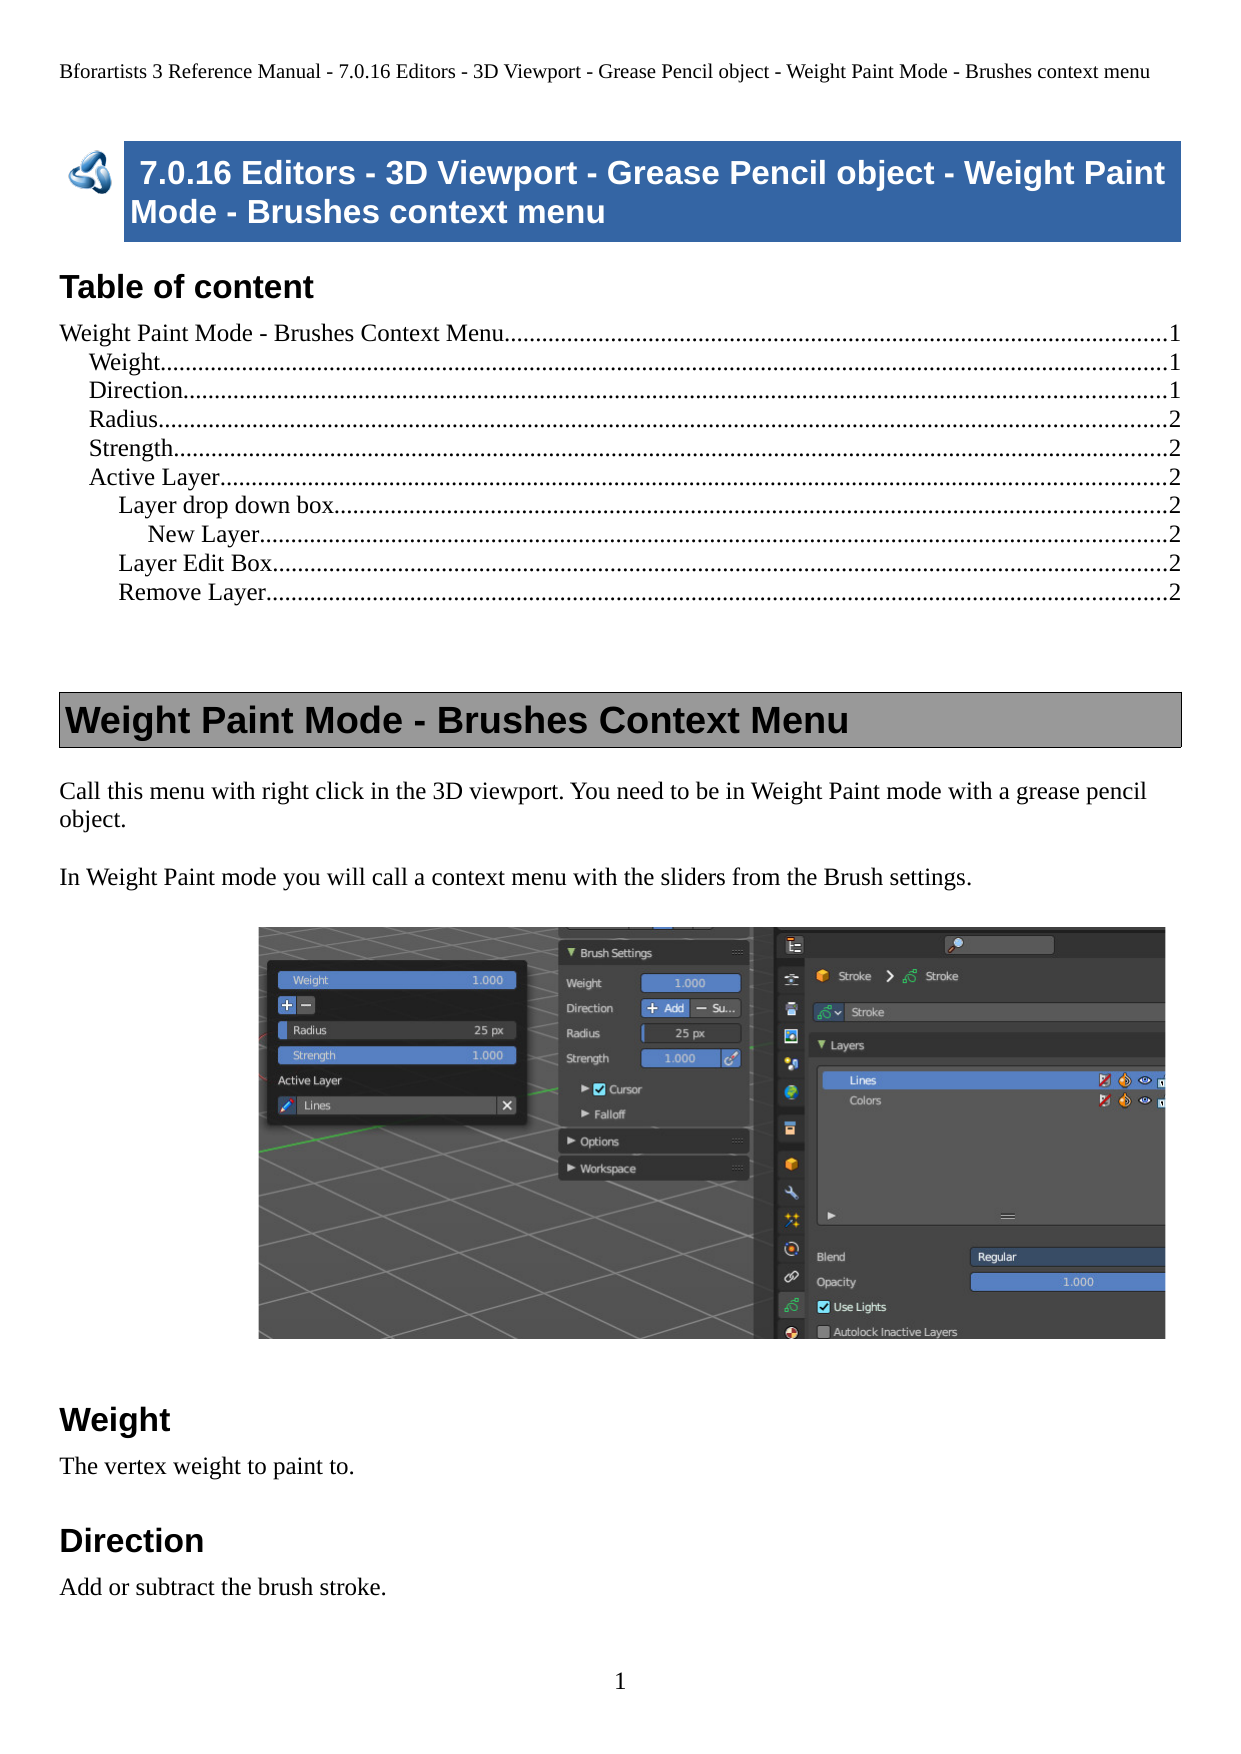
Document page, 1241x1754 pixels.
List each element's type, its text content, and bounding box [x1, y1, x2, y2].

text In Weight Paint mode you will call a context menu with the sliders from the Brush settings. [59, 862, 1181, 891]
text Radius 2 [88, 404, 1181, 433]
text The vertex weight to paint to. [59, 1451, 1181, 1480]
text Add or subtract the brush stroke. [59, 1572, 1181, 1601]
text Weight Paint Mode - Brushes Context Menu 1 [59, 318, 1181, 347]
table_header [59, 141, 124, 242]
table_header Weight Paint Mode - Brushes Context Menu [60, 693, 1181, 747]
picture [258, 927, 1166, 1339]
text Remove Layer 2 [118, 577, 1181, 605]
text Strength 2 [88, 433, 1181, 462]
text Layer Edit Box 2 [118, 548, 1181, 577]
subtitle Weight [59, 1400, 1181, 1439]
text Active Layer 2 [88, 462, 1181, 490]
text Layer drop down box 2 [118, 490, 1181, 519]
text Direction 1 [88, 375, 1181, 404]
text Weight 1 [88, 347, 1181, 375]
text Call this menu with right click in the 3D viewport. You need to be in Weight Paint mode with a grease pencil object. [59, 776, 1181, 833]
subtitle Direction [59, 1521, 1181, 1560]
picture [65, 147, 114, 197]
table_header 7.0.16 Editors - 3D Viewport - Grease Pencil object - Weight Paint Mode - Brushes context menu [124, 141, 1181, 242]
text New Layer 2 [147, 519, 1181, 548]
subtitle Table of content [59, 267, 1181, 305]
